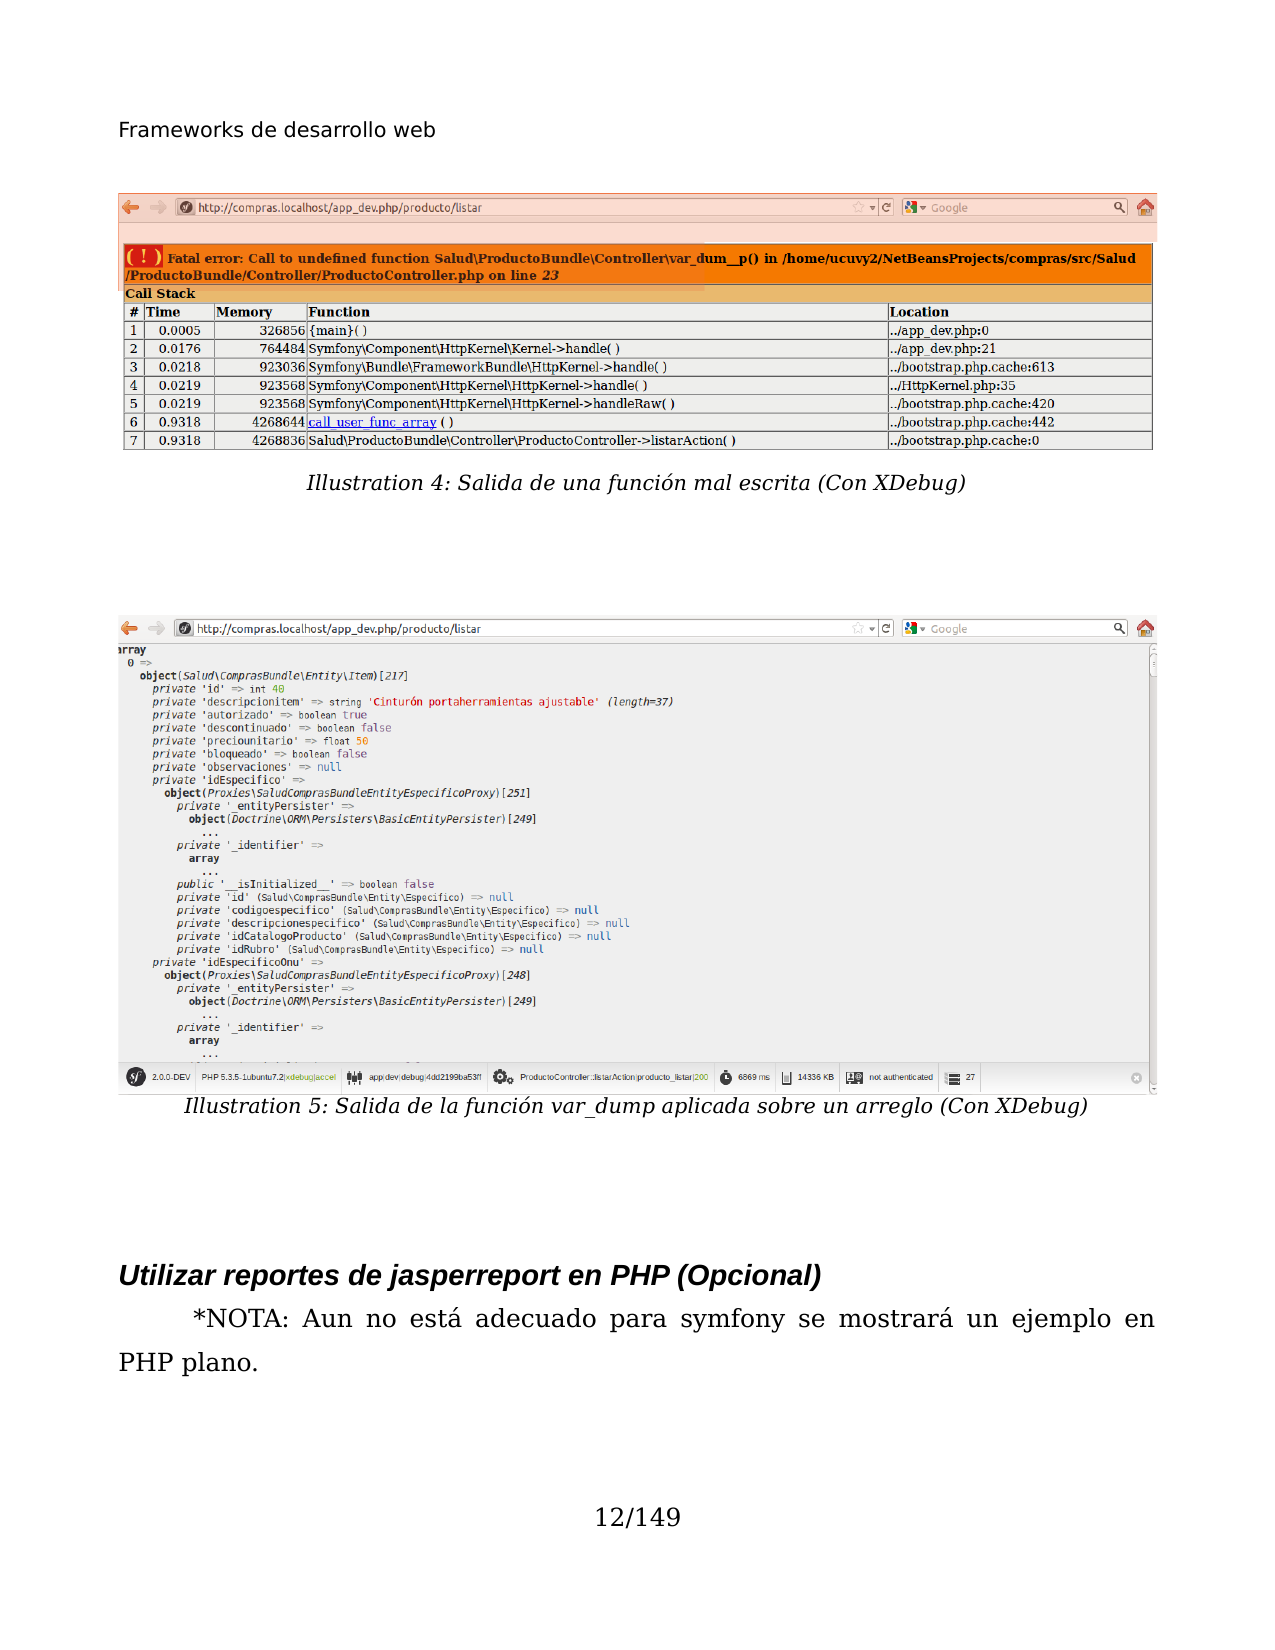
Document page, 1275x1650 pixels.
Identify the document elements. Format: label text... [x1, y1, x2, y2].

picture [118, 615, 1158, 1095]
picture [118, 193, 1158, 472]
text Illustration 4: Salida de una función mal escrita (Con XDebug) [118, 472, 1157, 496]
text Illustration 5: Salida de la función var_dump aplicada sobre un arreglo (Con XDebug) [118, 1095, 1157, 1118]
text *NOTA: Aun no está adecuado para symfony se mostrará un ejemplo en PHP plano. [118, 1304, 1157, 1377]
subtitle Utilizar reportes de jasperreport en PHP (Opcional) [118, 1258, 1157, 1292]
